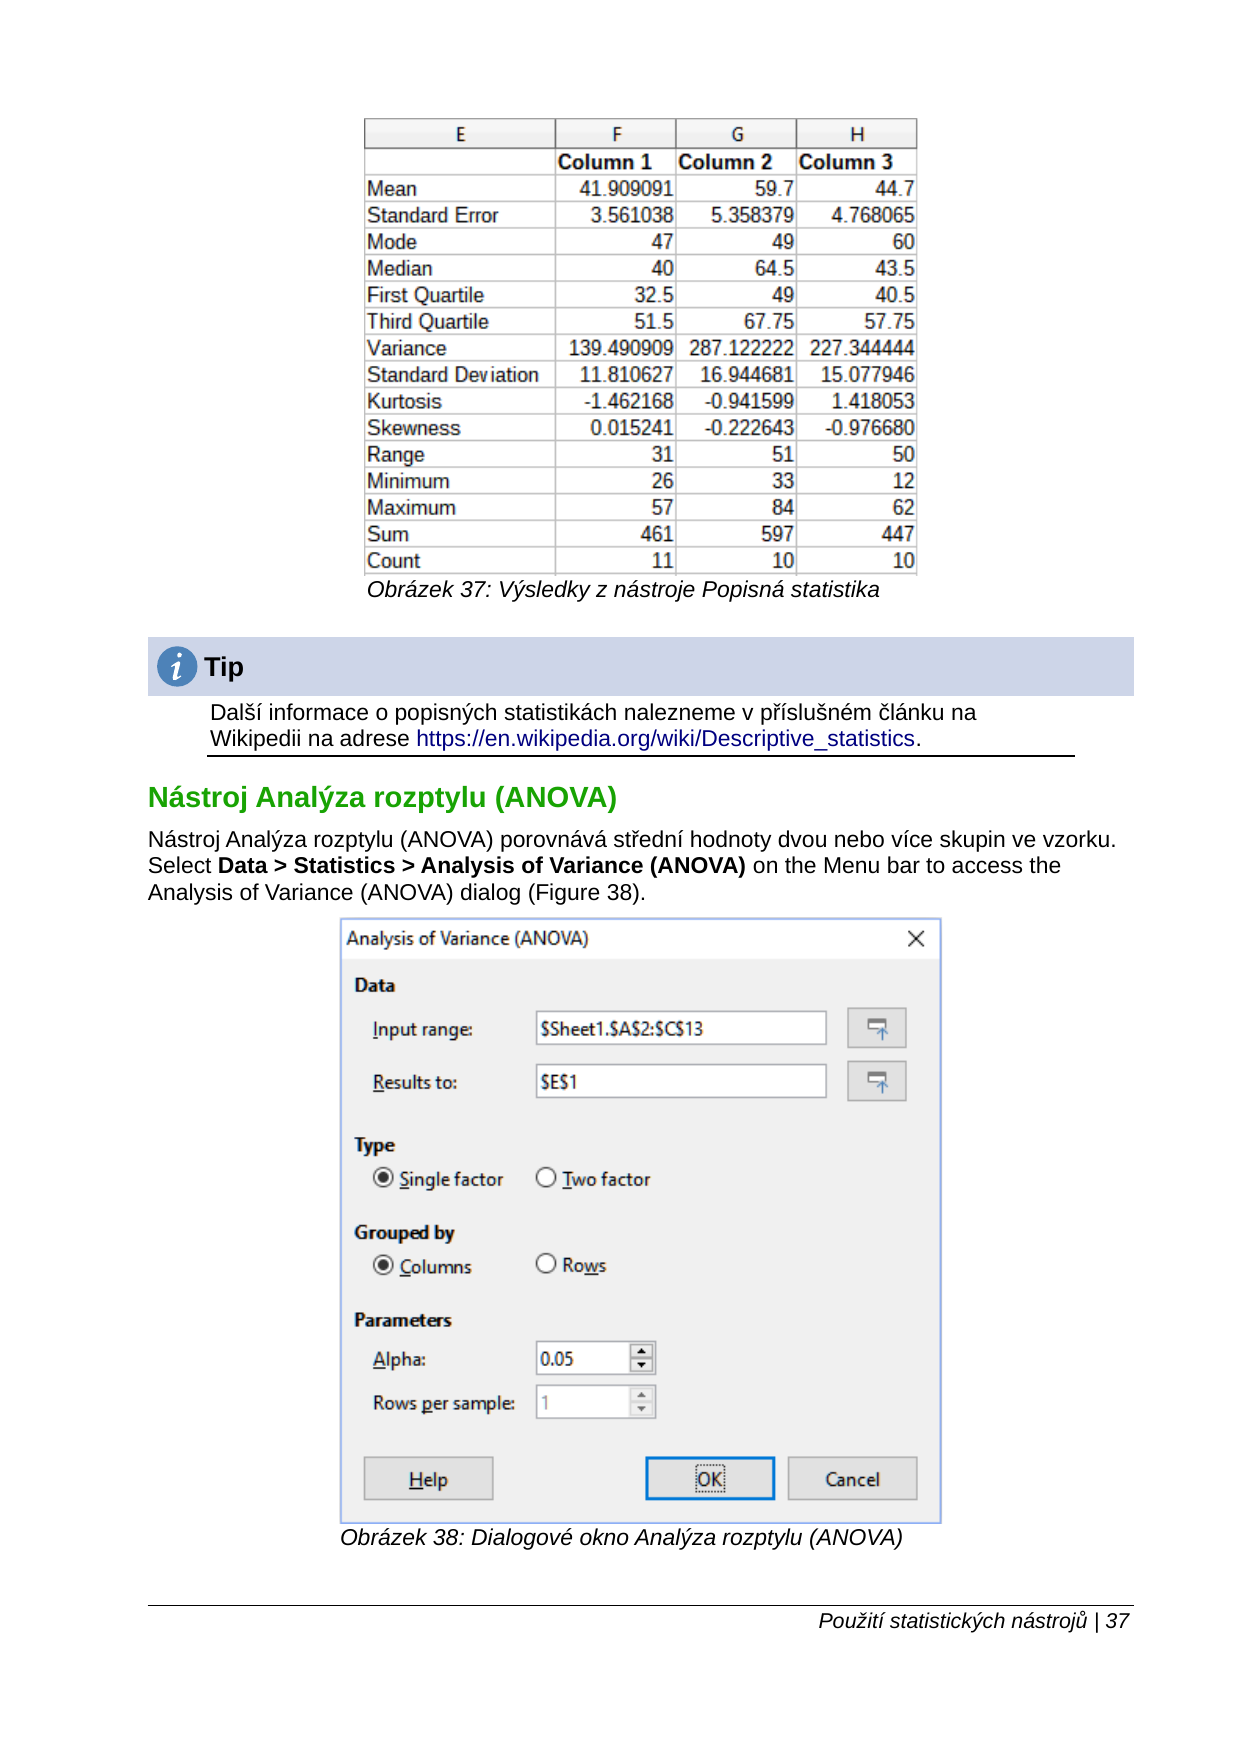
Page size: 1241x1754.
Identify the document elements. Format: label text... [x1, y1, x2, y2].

text Nástroj Analýza rozptylu (ANOVA) porovnává střední hodnoty dvou nebo více skupin ve vzorku. Select Data > Statistics > Analysis of Variance (ANOVA) on the Menu bar to access the Analysis of Variance (ANOVA) dialog (Figure 38). [148, 826, 1134, 905]
subtitle Nástroj Analýza rozptylu (ANOVA) [148, 781, 1134, 814]
text Další informace o popisných statistikách nalezneme v příslušném článku na Wikipedii na adrese https://en.wikipedia.org/wiki/Descriptive_statistics. [207, 696, 1075, 755]
picture [364, 118, 918, 576]
text Obrázek 37: Výsledky z nástroje Popisná statistika [367, 576, 915, 602]
picture [339, 917, 943, 1524]
text Obrázek 38: Dialogové okno Analýza rozptylu (ANOVA) [340, 1524, 942, 1550]
subtitle Tip [148, 637, 1134, 696]
